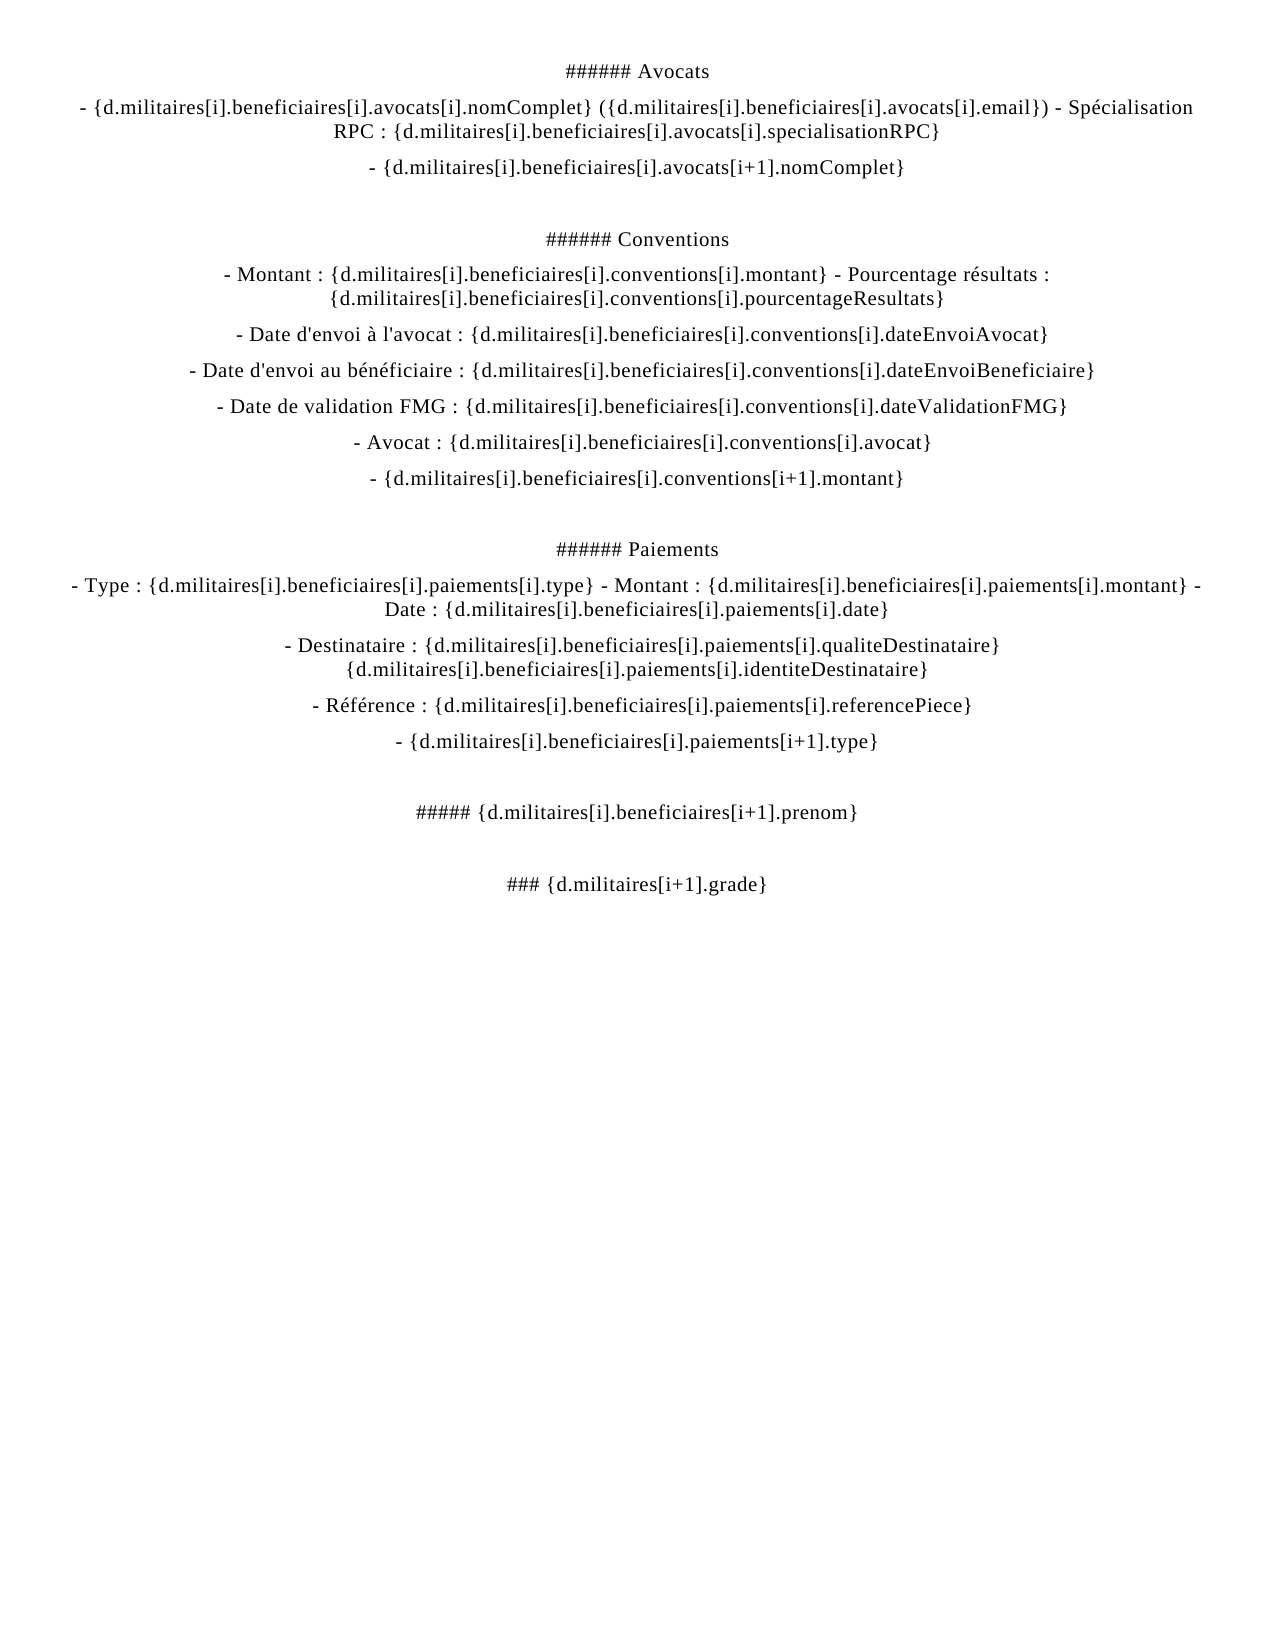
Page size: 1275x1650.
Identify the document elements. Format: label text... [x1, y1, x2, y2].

text - Destinataire : {d.militaires[i].beneficiaires[i].paiements[i].qualiteDestinataire} {d.militaires[i].beneficiaires[i].paiements[i].identiteDestinataire} [59, 633, 1216, 681]
text - Type : {d.militaires[i].beneficiaires[i].paiements[i].type} - Montant : {d.militaires[i].beneficiaires[i].paiements[i].montant} - Date : {d.militaires[i].beneficiaires[i].paiements[i].date} [59, 573, 1216, 621]
text - Date de validation FMG : {d.militaires[i].beneficiaires[i].conventions[i].dateValidationFMG} [59, 394, 1216, 418]
text ###### Paiements [59, 537, 1216, 561]
text - Avocat : {d.militaires[i].beneficiaires[i].conventions[i].avocat} [59, 430, 1216, 454]
text - {d.militaires[i].beneficiaires[i].avocats[i].nomComplet} ({d.militaires[i].beneficiaires[i].avocats[i].email}) - Spécialisation RPC : {d.militaires[i].beneficiaires[i].avocats[i].specialisationRPC} [59, 95, 1216, 143]
text - Date d'envoi au bénéficiaire : {d.militaires[i].beneficiaires[i].conventions[i].dateEnvoiBeneficiaire} [59, 358, 1216, 382]
text ###### Conventions [59, 226, 1216, 251]
text ### {d.militaires[i+1].grade} [59, 872, 1216, 896]
text - {d.militaires[i].beneficiaires[i].avocats[i+1].nomComplet} [59, 155, 1216, 179]
text - {d.militaires[i].beneficiaires[i].conventions[i+1].montant} [59, 466, 1216, 489]
text - Date d'envoi à l'avocat : {d.militaires[i].beneficiaires[i].conventions[i].dateEnvoiAvocat} [59, 322, 1216, 346]
text ##### {d.militaires[i].beneficiaires[i+1].prenom} [59, 800, 1216, 824]
text - Montant : {d.militaires[i].beneficiaires[i].conventions[i].montant} - Pourcentage résultats : {d.militaires[i].beneficiaires[i].conventions[i].pourcentageResultats} [59, 262, 1216, 310]
text - Référence : {d.militaires[i].beneficiaires[i].paiements[i].referencePiece} [59, 693, 1216, 717]
text - {d.militaires[i].beneficiaires[i].paiements[i+1].type} [59, 729, 1216, 753]
text ###### Avocats [59, 59, 1216, 83]
